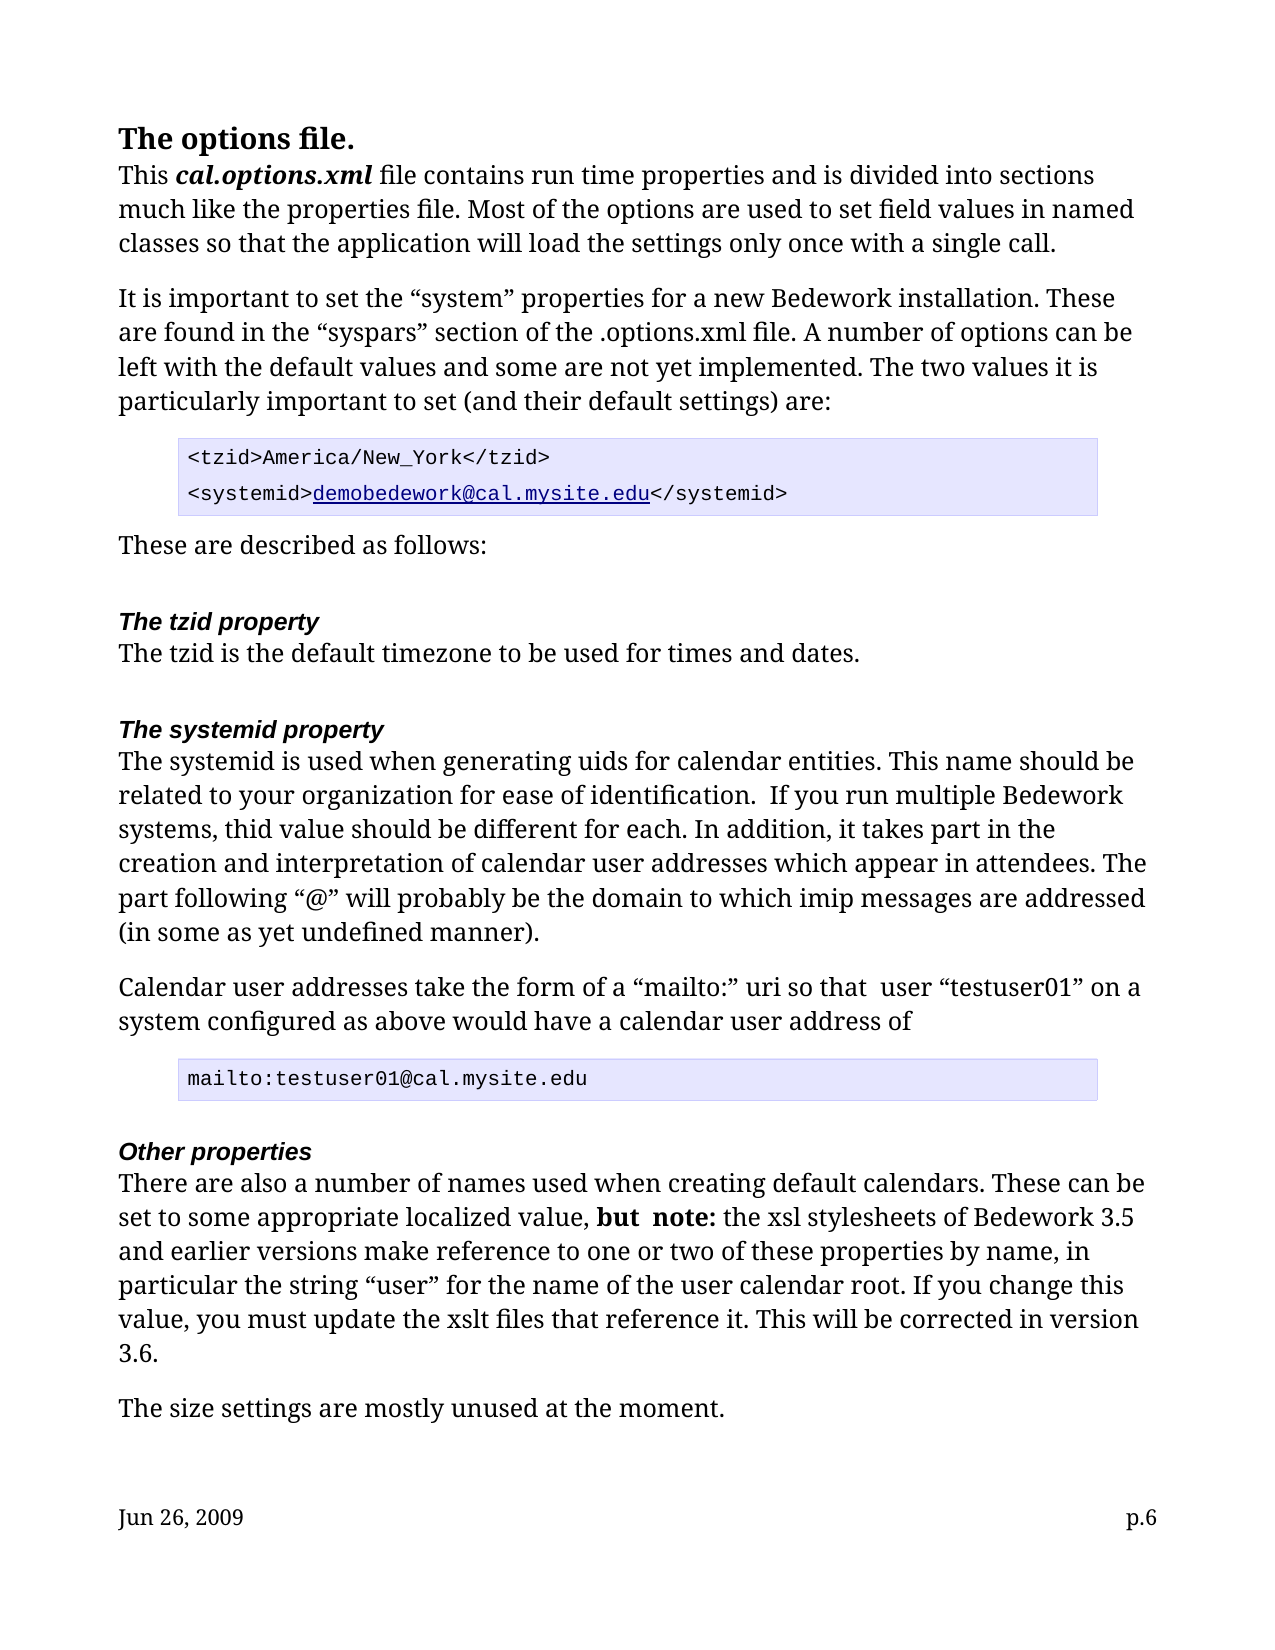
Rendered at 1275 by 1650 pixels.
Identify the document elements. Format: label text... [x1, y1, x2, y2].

text The tzid is the default timezone to be used for times and dates. [118, 636, 1157, 670]
subtitle The options file. [118, 118, 1157, 158]
text These are described as follows: [118, 527, 1157, 561]
text mailto:testuser01@cal.mysite.edu [179, 1060, 1097, 1100]
subtitle The systemid property [118, 716, 1157, 744]
text It is important to set the “system” properties for a new Bedework installation. These are found in the “syspars” section of the .options.xml file. A number of options can be left with the default values and some are not yet implemented. The two values it is particularly important to set (and their default settings) are: [118, 281, 1157, 417]
text Calendar user addresses take the form of a “mailto:” uri so that user “testuser01” on a system configured as above would have a calendar user address of [118, 969, 1157, 1037]
text The size settings are mostly unused at the moment. [118, 1391, 1157, 1425]
subtitle The tzid property [118, 608, 1157, 636]
text The systemid is used when generating uids for calendar entities. This name should be related to your organization for ease of identification. If you run multiple Bedework systems, thid value should be different for each. In addition, it takes part in the creation and interpretation of calendar user addresses which appear in attendees. The part following “@” will probably be the domain to which imip messages are addressed (in some as yet undefined manner). [118, 744, 1157, 948]
subtitle Other properties [118, 1138, 1157, 1165]
text <systemid>demobedework@cal.mysite.edu</systemid> [179, 474, 1097, 515]
text This cal.options.xml file contains run time properties and is divided into sections much like the properties file. Most of the options are used to set field values in named classes so that the application will load the settings only once with a single call. [118, 158, 1157, 260]
text There are also a number of names used when creating default calendars. These can be set to some appropriate localized value, but note: the xsl stylesheets of Bedework 3.5 and earlier versions make reference to one or two of these properties by name, in particular the string “user” for the name of the user calendar root. If you change this value, you must update the xslt files that reference it. This will be corrected in version 3.6. [118, 1165, 1157, 1370]
text <tzid>America/New_York</tzid> [179, 439, 1097, 471]
